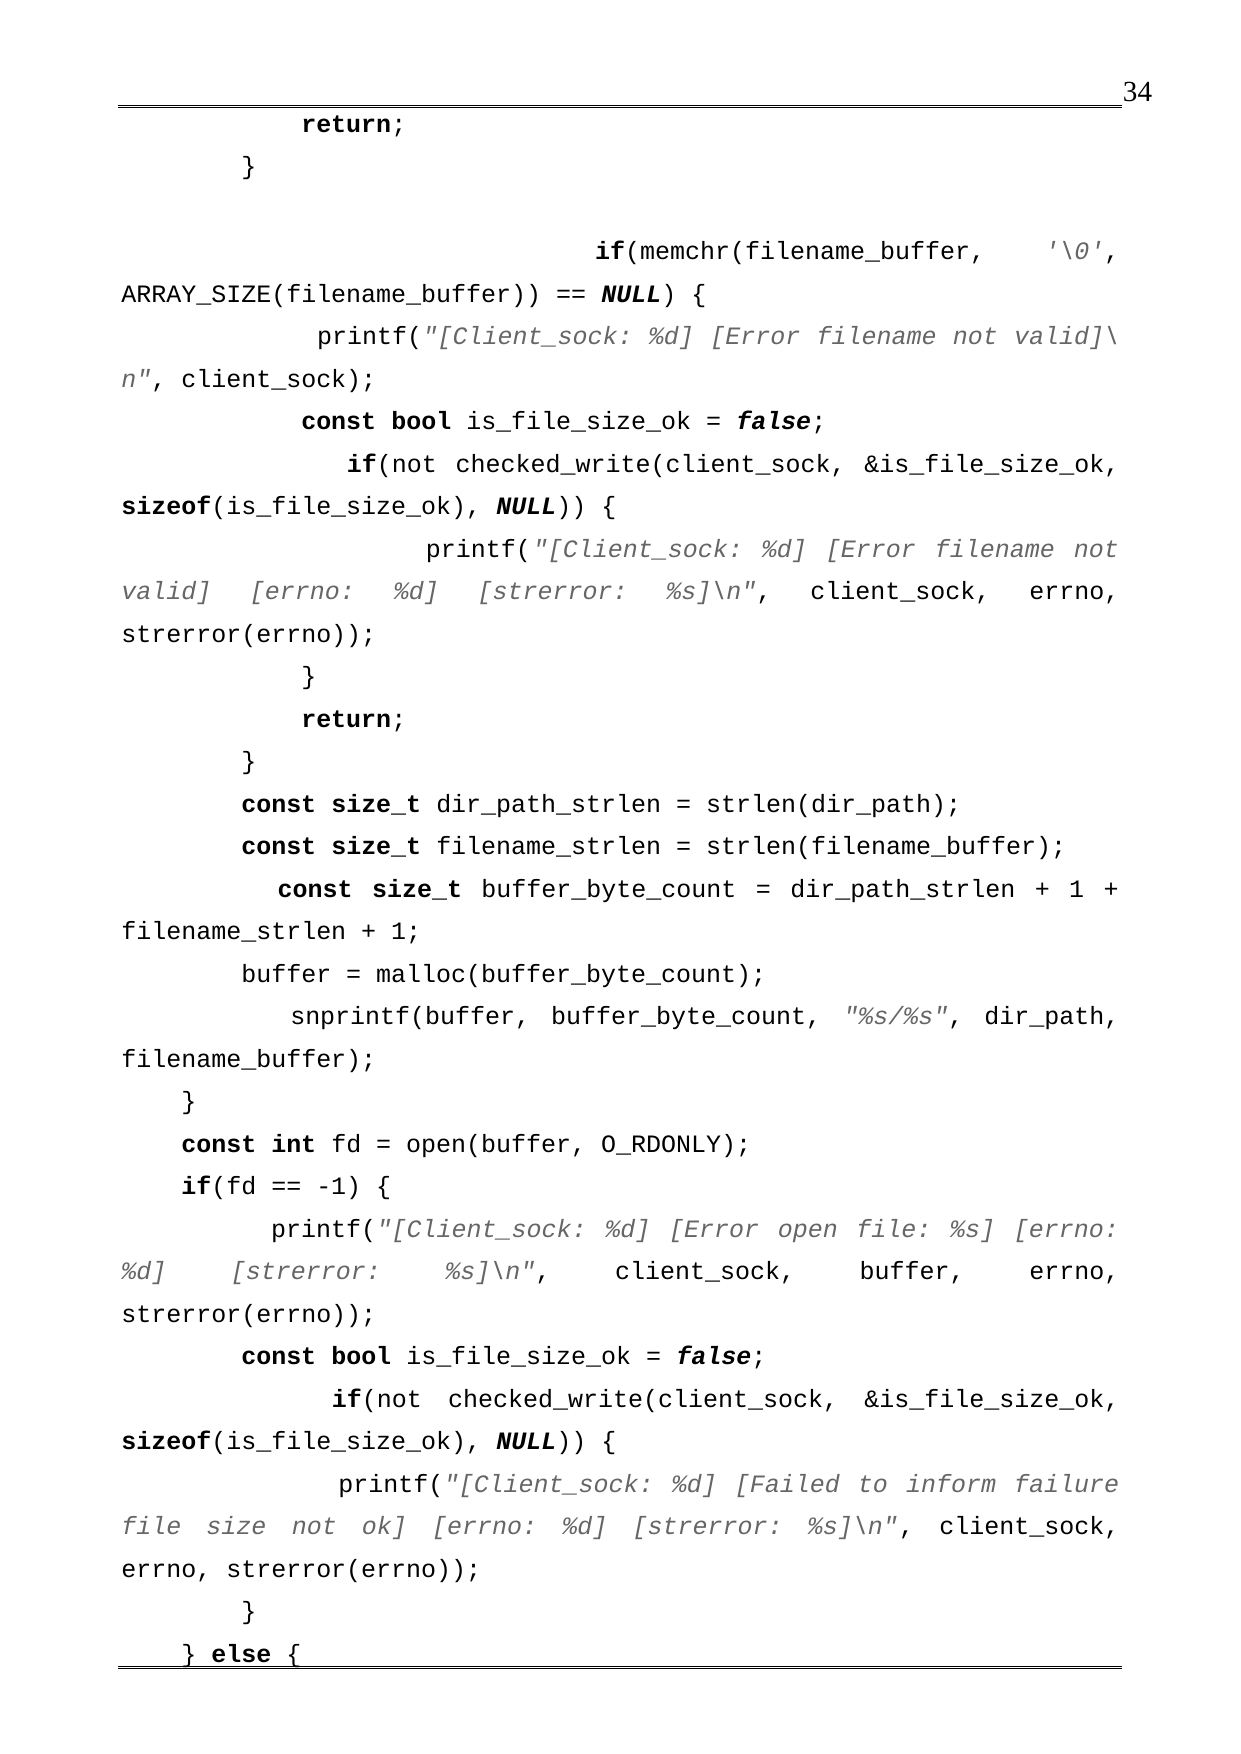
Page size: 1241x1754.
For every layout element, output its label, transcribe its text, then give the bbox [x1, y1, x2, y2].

text if(not checked_write(client_sock, &is_file_size_ok, sizeof(is_file_size_ok), NULL)) { [118, 445, 1122, 522]
text printf("[Client_sock: %d] [Error filename not valid]\n", client_sock); [118, 318, 1122, 394]
text printf("[Client_sock: %d] [Error filename not valid] [errno: %d] [strerror: %s]\n", client_sock, errno, strerror(errno)); [118, 530, 1122, 649]
text if(memchr(filename_buffer, '\0', ARRAY_SIZE(filename_buffer)) == NULL) { [118, 233, 1122, 309]
text } [118, 743, 1122, 777]
text const int fd = open(buffer, O_RDONLY); [118, 1125, 1122, 1159]
text const size_t filename_strlen = strlen(filename_buffer); [118, 828, 1122, 862]
text return; [118, 108, 1122, 139]
text } else { [118, 1635, 1122, 1666]
text } [118, 658, 1122, 692]
text snprintf(buffer, buffer_byte_count, "%s/%s", dir_path, filename_buffer); [118, 998, 1122, 1074]
text const bool is_file_size_ok = false; [118, 1338, 1122, 1372]
text } [118, 1083, 1122, 1117]
text const size_t dir_path_strlen = strlen(dir_path); [118, 785, 1122, 819]
text if(fd == -1) { [118, 1168, 1122, 1202]
text const bool is_file_size_ok = false; [118, 403, 1122, 437]
text if(not checked_write(client_sock, &is_file_size_ok, sizeof(is_file_size_ok), NULL)) { [118, 1380, 1122, 1457]
text printf("[Client_sock: %d] [Error open file: %s] [errno: %d] [strerror: %s]\n", client_sock, buffer, errno, strerror(errno)); [118, 1210, 1122, 1329]
text printf("[Client_sock: %d] [Failed to inform failure file size not ok] [errno: %d] [strerror: %s]\n", client_sock, errno, strerror(errno)); [118, 1465, 1122, 1584]
text const size_t buffer_byte_count = dir_path_strlen + 1 + filename_strlen + 1; [118, 870, 1122, 947]
text } [118, 1593, 1122, 1627]
text } [118, 148, 1122, 182]
text return; [118, 700, 1122, 734]
text buffer = malloc(buffer_byte_count); [118, 955, 1122, 989]
